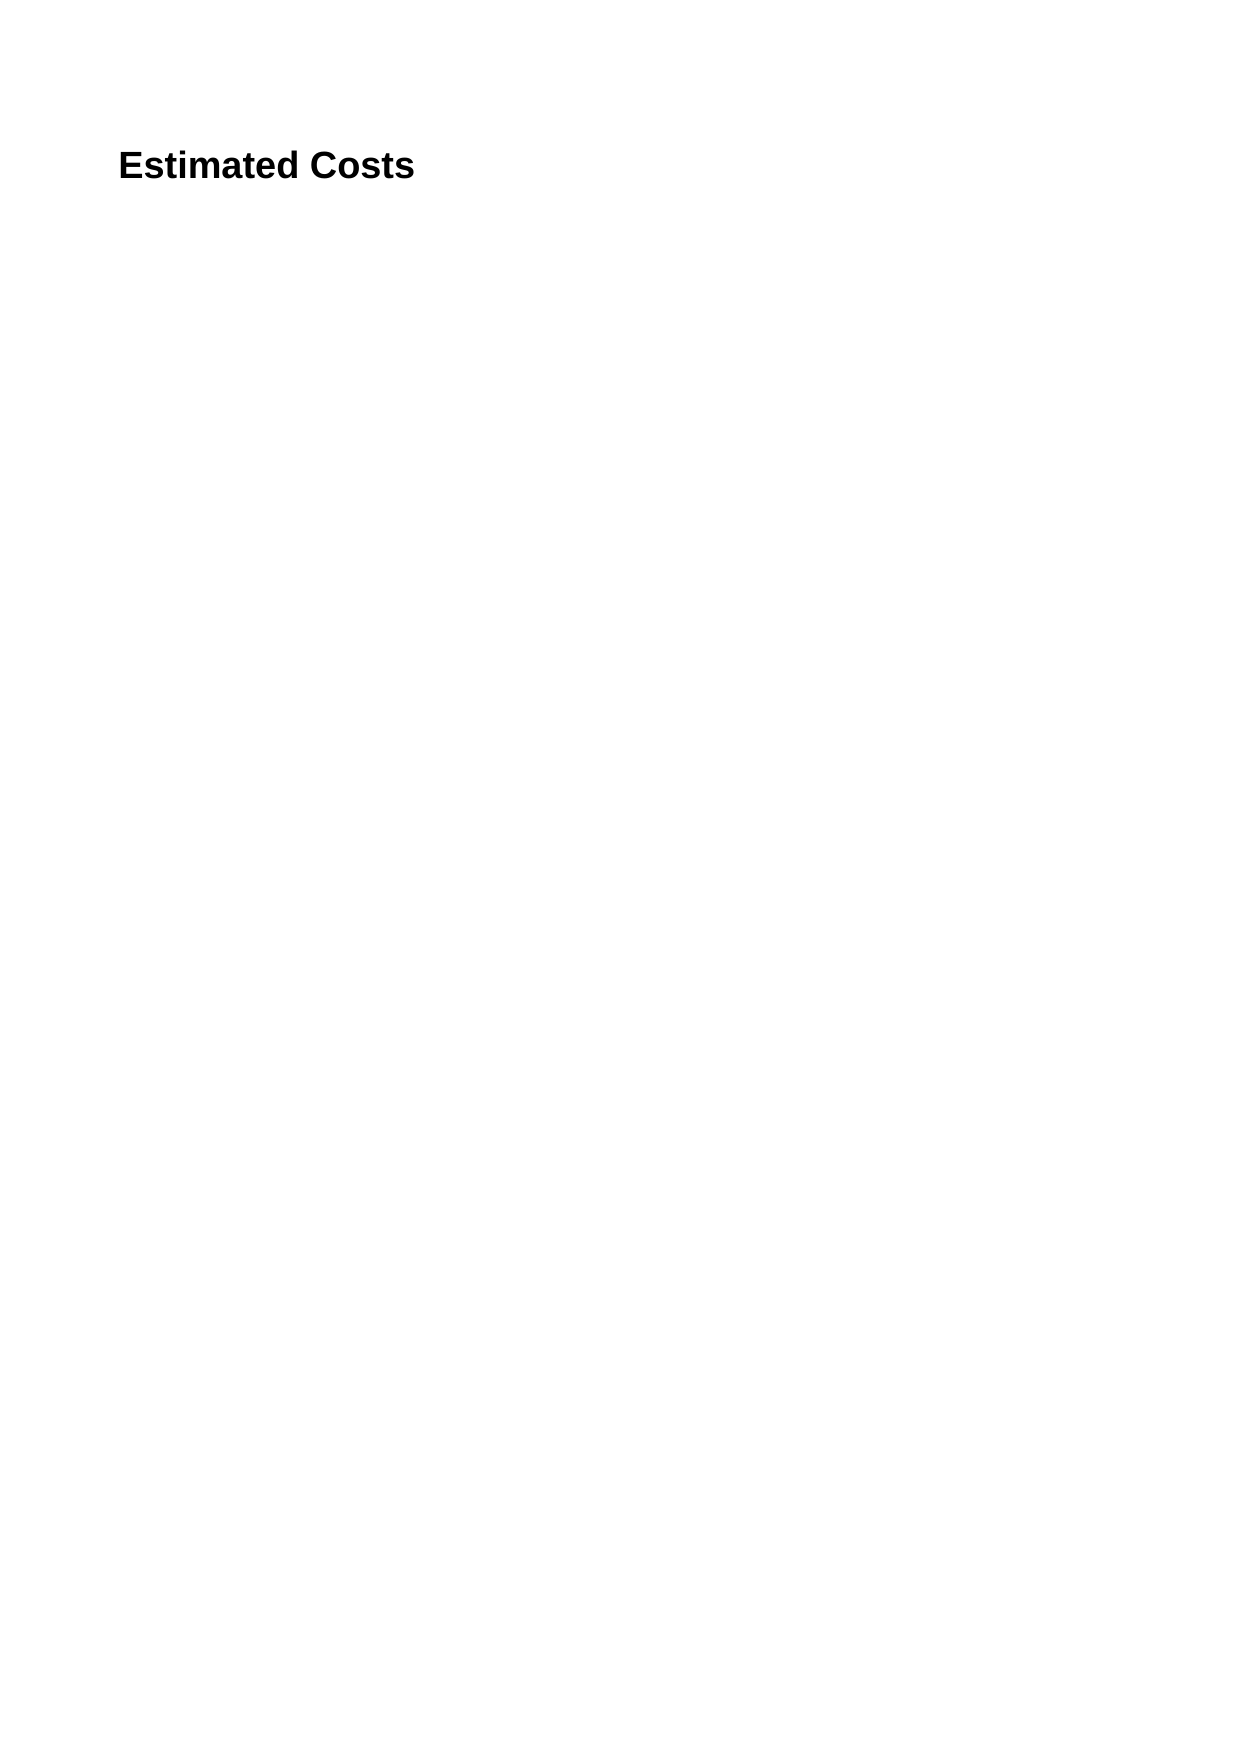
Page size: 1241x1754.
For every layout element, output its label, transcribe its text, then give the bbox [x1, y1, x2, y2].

subtitle Estimated Costs [118, 143, 1122, 187]
